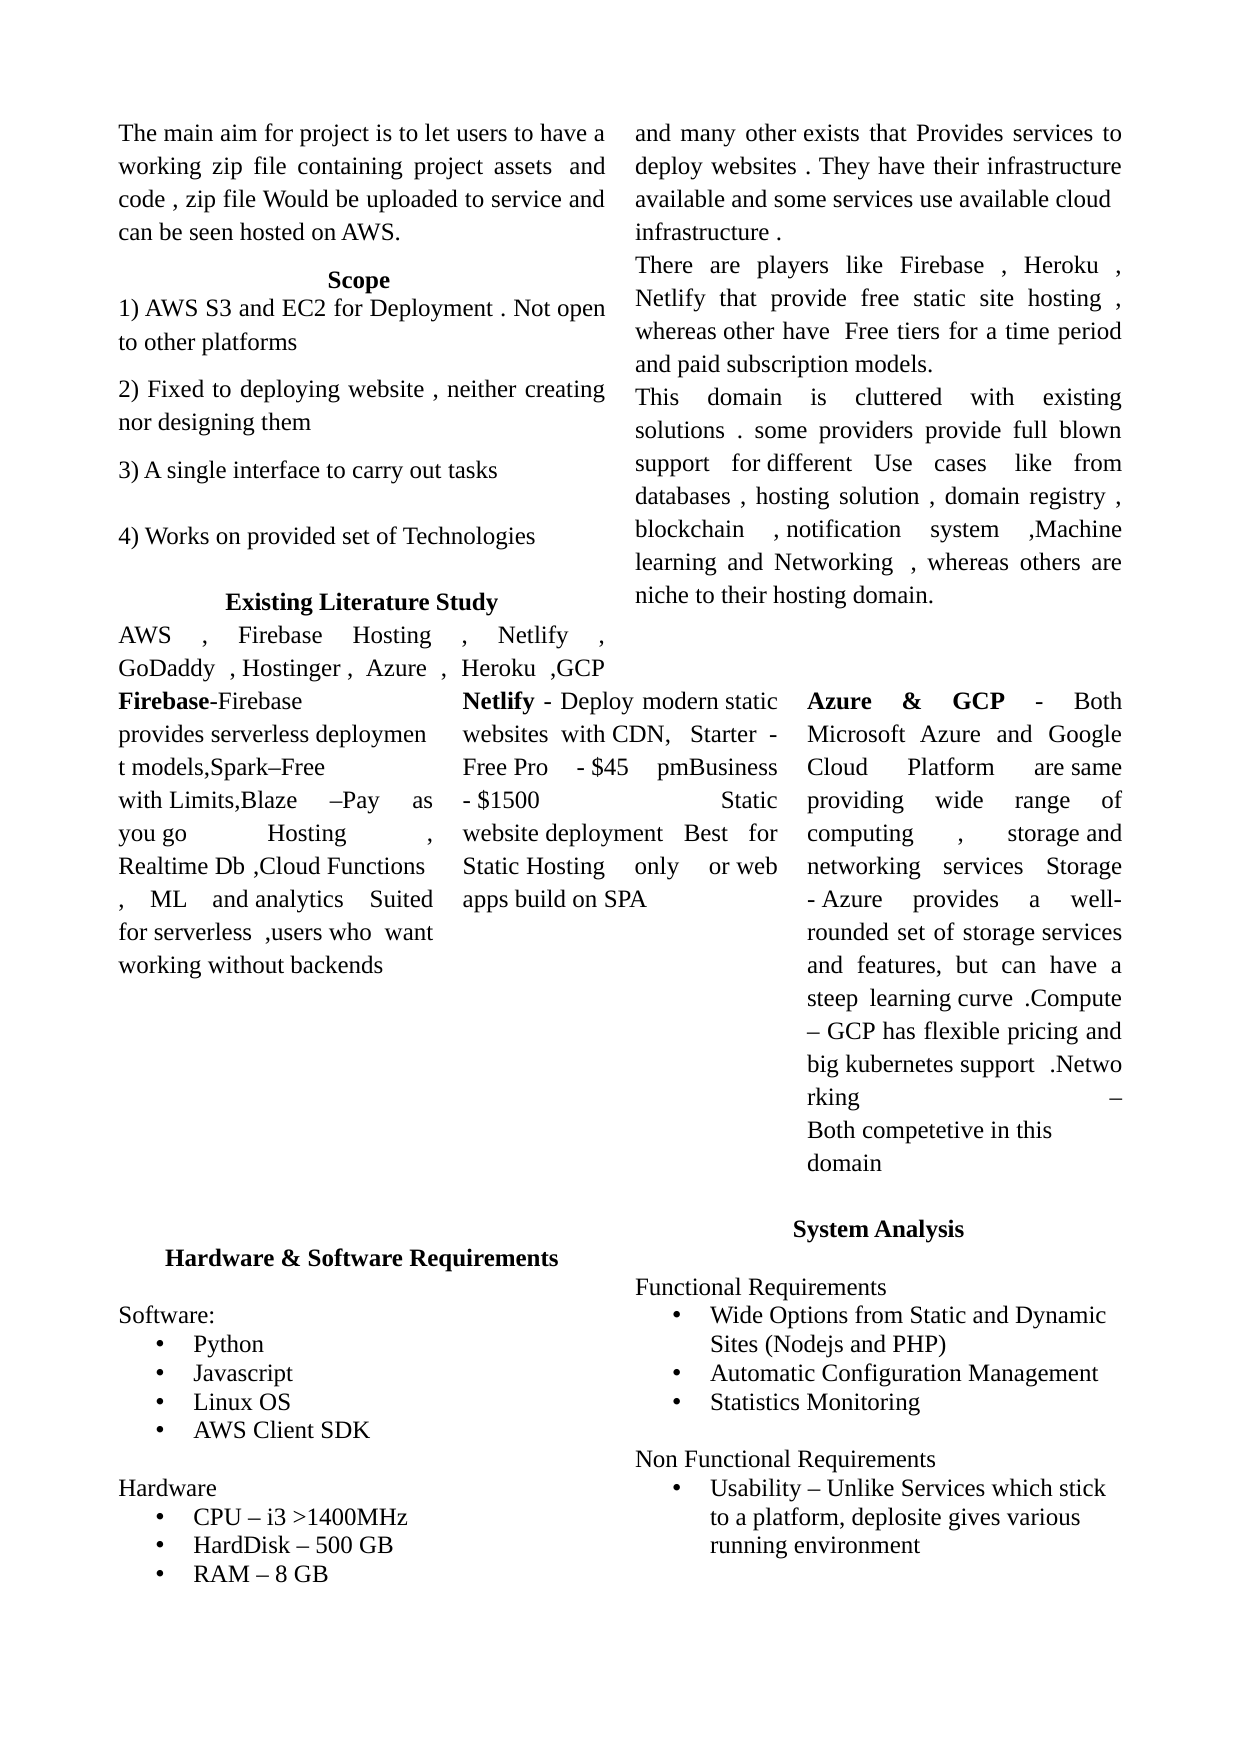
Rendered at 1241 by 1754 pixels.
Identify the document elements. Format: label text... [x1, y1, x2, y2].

text Hardware [118, 1473, 605, 1502]
text Existing Literature Study [118, 587, 605, 616]
list Python [156, 1329, 605, 1358]
list CPU – i3 >1400MHz [156, 1502, 605, 1531]
text Hardware & Software Requirements [118, 1243, 605, 1272]
text Software: [118, 1301, 605, 1329]
text Azure & GCP - Both Microsoft Azure and Google Cloud Platform are same providing wide range of computing , storage and networking services Storage - Azure provides a well-rounded set of storage services and features, but can have a steep learning curve .Compute – GCP has flexible pricing and big kubernetes support .Networking – Both competetive in this domain [807, 686, 1122, 1177]
text 1) AWS S3 and EC2 for Deployment . Not open to other platforms​ [118, 293, 605, 355]
text The main aim for project is to let users to have a working zip file containing​ project assets and code , zip file Would be uploaded to service and can be seen hosted on AWS.​ [118, 118, 605, 246]
text Netlify - Deploy modern static websites with CDN, Starter - Free ​Pro - $45 pm​Business - $1500 Static website deployment Best for Static Hosting only or web apps build on SPA [462, 686, 777, 913]
list RAM – 8 GB [156, 1559, 605, 1588]
list Statistics Monitoring [672, 1387, 1122, 1416]
text 3) A single interface to carry out tasks [118, 455, 605, 483]
list Javascript [156, 1358, 605, 1387]
text Scope [118, 265, 605, 293]
text Non Functional Requirements [635, 1444, 1122, 1473]
text and many other exists that Provides services to deploy websites . They have their infrastructure available and some services use available cloud infrastructure .​ [635, 118, 1122, 246]
list Usability – Unlike Services which stick to a platform, deplosite gives various running environment [672, 1473, 1122, 1559]
text 4) Works on provided set of Technologies [118, 521, 605, 549]
list Automatic Configuration Management [672, 1358, 1122, 1387]
text AWS , Firebase Hosting , Netlify , GoDaddy , Hostinger , Azure , Heroku ,GCP [118, 620, 605, 682]
text Firebase-Firebase provides serverless deployment models,Spark–Free with Limits​,Blaze –Pay as you go Hosting , Realtime Db ,Cloud Functions , ML and analytics Suited for serverless ,users who want working without backends [118, 686, 433, 979]
text Functional Requirements [635, 1272, 1122, 1301]
text ​There are players like Firebase , Heroku , Netlify that provide free static site hosting , whereas other have Free tiers for a time period and paid subscription models.​ [635, 250, 1122, 378]
list Linux OS [156, 1387, 605, 1416]
text System Analysis [635, 1214, 1122, 1243]
text 2) Fixed to deploying website , neither creating nor designing them​ [118, 374, 605, 436]
list AWS Client SDK [156, 1416, 605, 1444]
text ​This domain is cluttered with existing solutions . some providers provide full blown support for different Use cases like from databases , hosting solution , domain registry , blockchain , notification system ,Machine learning and Networking , whereas others are niche to their hosting domain. [635, 382, 1122, 609]
list Wide Options from Static and Dynamic Sites (Nodejs and PHP) [672, 1301, 1122, 1358]
list HardDisk – 500 GB [156, 1531, 605, 1559]
